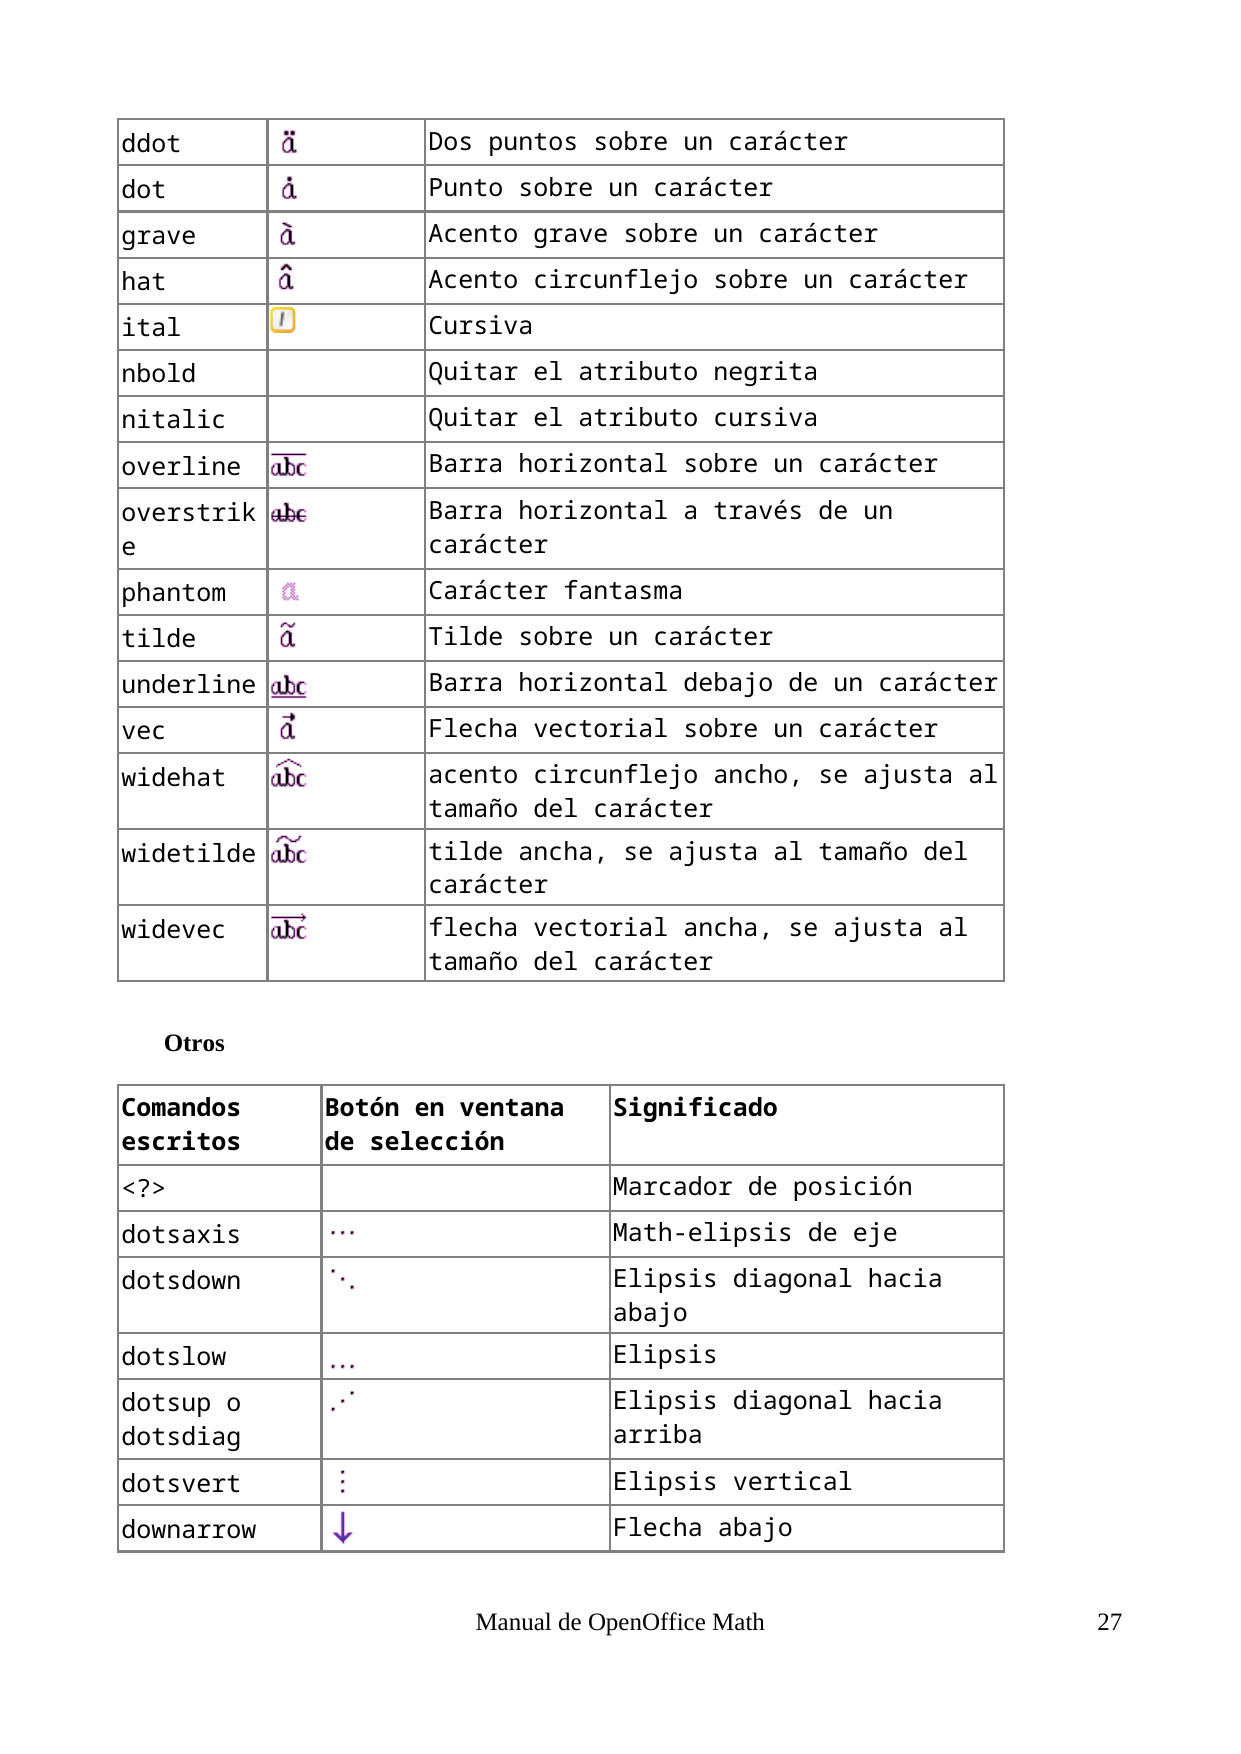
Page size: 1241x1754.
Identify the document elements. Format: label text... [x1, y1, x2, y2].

table_cell Quitar el atributo cursiva [426, 397, 1003, 441]
table_cell Cursiva [426, 305, 1003, 349]
table_cell ddot [119, 120, 266, 164]
table_cell overline [119, 443, 266, 487]
table_cell [269, 489, 424, 567]
table_cell Math-elipsis de eje [611, 1212, 1003, 1256]
table_cell Punto sobre un carácter [426, 166, 1003, 210]
picture [270, 261, 308, 299]
text Otros [118, 1029, 1122, 1057]
table_cell dotsvert [119, 1460, 320, 1504]
table_cell [323, 1258, 609, 1332]
picture [270, 664, 308, 703]
picture [270, 215, 308, 253]
table_cell [323, 1506, 609, 1550]
table_cell Barra horizontal a través de un carácter [426, 489, 1003, 567]
table_cell [269, 397, 424, 441]
picture [270, 307, 296, 333]
picture [270, 833, 308, 871]
table_cell [269, 662, 424, 706]
table_cell [269, 120, 424, 164]
table_cell [269, 213, 424, 257]
table_header Botón en ventana de selección [323, 1086, 609, 1163]
table_cell Elipsis vertical [611, 1460, 1003, 1504]
table_cell dotsup o dotsdiag [119, 1380, 320, 1458]
table_cell Acento circunflejo sobre un carácter [426, 259, 1003, 303]
table_cell hat [119, 259, 266, 303]
table_cell grave [119, 213, 266, 257]
table_cell Barra horizontal sobre un carácter [426, 443, 1003, 487]
table_cell widevec [119, 906, 266, 980]
table_cell [269, 754, 424, 828]
table_cell tilde [119, 616, 266, 660]
table_cell Quitar el atributo negrita [426, 351, 1003, 395]
table_cell dotsaxis [119, 1212, 320, 1256]
table_cell nbold [119, 351, 266, 395]
table_cell Tilde sobre un carácter [426, 616, 1003, 660]
picture [270, 492, 308, 530]
table_cell overstrike [119, 489, 266, 567]
table_cell [269, 305, 424, 349]
table_cell [269, 443, 424, 487]
table_cell [269, 708, 424, 752]
table_cell Carácter fantasma [426, 570, 1003, 614]
table_cell Flecha abajo [611, 1506, 1003, 1550]
picture [324, 1509, 362, 1547]
table_cell Elipsis diagonal hacia arriba [611, 1380, 1003, 1458]
picture [270, 618, 308, 657]
table_cell [269, 351, 424, 395]
table_cell phantom [119, 570, 266, 614]
table_cell downarrow [119, 1506, 320, 1550]
table_cell Barra horizontal debajo de un carácter [426, 662, 1003, 706]
table_cell <?> [119, 1166, 320, 1209]
picture [270, 572, 308, 610]
table_cell [323, 1212, 609, 1256]
picture [324, 1336, 362, 1375]
table_header Comandos escritos [119, 1086, 320, 1163]
table_cell [269, 570, 424, 614]
picture [324, 1463, 362, 1501]
table_cell [323, 1460, 609, 1504]
picture [324, 1260, 362, 1299]
table_cell [269, 166, 424, 210]
picture [270, 711, 308, 749]
picture [270, 446, 308, 484]
table_header Significado [611, 1086, 1003, 1163]
picture [270, 123, 308, 161]
table_cell dotsdown [119, 1258, 320, 1332]
table_cell acento circunflejo ancho, se ajusta al tamaño del carácter [426, 754, 1003, 828]
table_cell ital [119, 305, 266, 349]
table_cell Elipsis [611, 1334, 1003, 1378]
table_cell flecha vectorial ancha, se ajusta al tamaño del carácter [426, 906, 1003, 980]
table_cell underline [119, 662, 266, 706]
table_cell widehat [119, 754, 266, 828]
table_cell Flecha vectorial sobre un carácter [426, 708, 1003, 752]
picture [324, 1214, 362, 1252]
table_cell Elipsis diagonal hacia abajo [611, 1258, 1003, 1332]
table_cell [323, 1166, 609, 1209]
table_cell [323, 1334, 609, 1378]
table_cell [269, 259, 424, 303]
picture [324, 1382, 362, 1421]
table_cell [269, 906, 424, 980]
table_cell Acento grave sobre un carácter [426, 213, 1003, 257]
table_cell vec [119, 708, 266, 752]
table_cell widetilde [119, 830, 266, 904]
table_cell nitalic [119, 397, 266, 441]
table_cell [269, 616, 424, 660]
table_cell Marcador de posición [611, 1166, 1003, 1209]
table_cell [323, 1380, 609, 1458]
picture [270, 757, 308, 795]
table_cell [269, 830, 424, 904]
table_cell Dos puntos sobre un carácter [426, 120, 1003, 164]
picture [270, 169, 308, 207]
table_cell dot [119, 166, 266, 210]
table_cell dotslow [119, 1334, 320, 1378]
table_cell tilde ancha, se ajusta al tamaño del carácter [426, 830, 1003, 904]
picture [270, 909, 308, 947]
